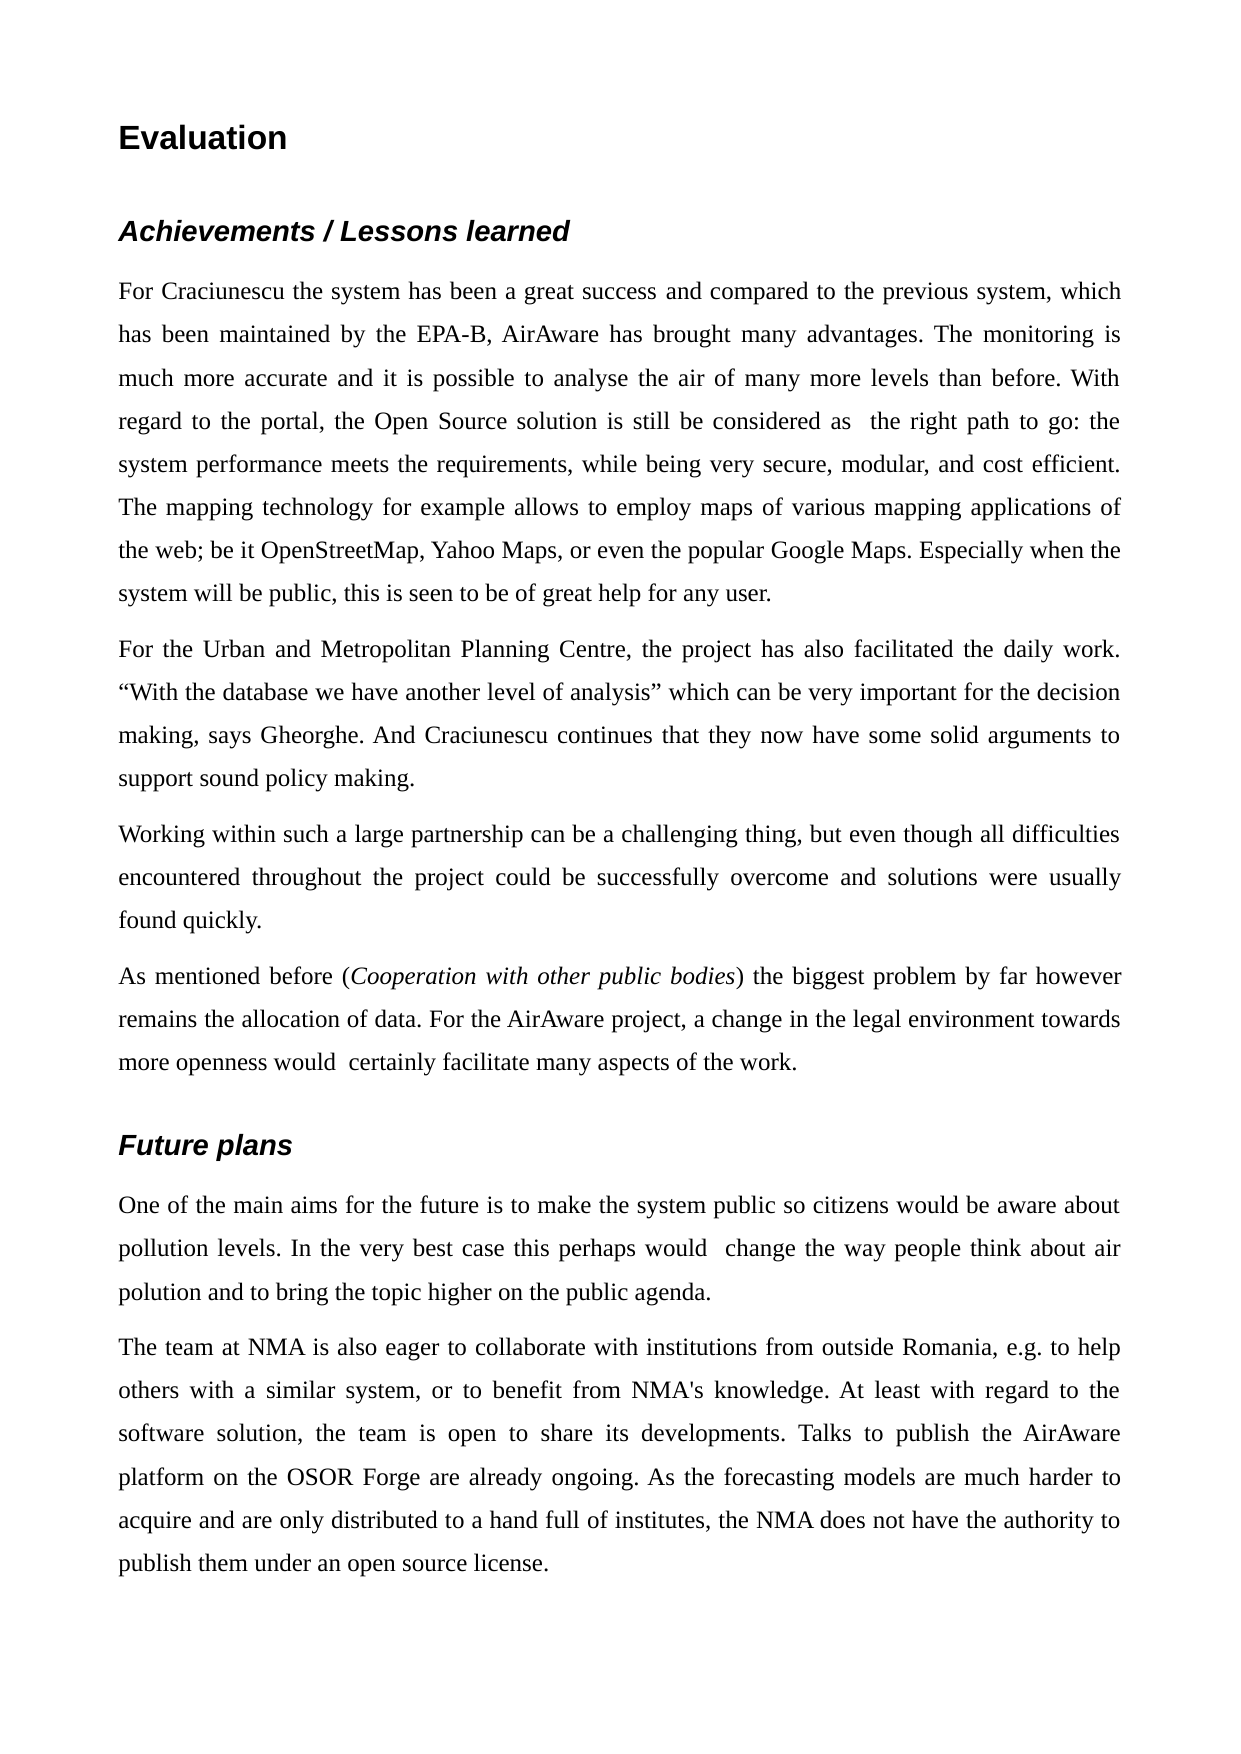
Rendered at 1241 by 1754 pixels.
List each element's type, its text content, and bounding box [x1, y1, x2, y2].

subtitle Future plans [118, 1128, 1122, 1161]
text For the Urban and Metropolitan Planning Centre, the project has also facilitated the daily work. “With the database we have another level of analysis” which can be very important for the decision making, says Gheorghe. And Craciunescu continues that they now have some solid arguments to support sound policy making. [118, 634, 1122, 792]
text Working within such a large partnership can be a challenging thing, but even though all difficulties encountered throughout the project could be successfully overcome and solutions were usually found quickly. [118, 819, 1122, 934]
subtitle Achievements / Lessons learned [118, 213, 1122, 247]
text One of the main aims for the future is to make the system public so citizens would be aware about pollution levels. In the very best case this perhaps would change the way people think about air polution and to bring the topic higher on the public agenda. [118, 1190, 1122, 1305]
text The team at NMA is also eager to collaborate with institutions from outside Romania, e.g. to help others with a similar system, or to benefit from NMA's knowledge. At least with regard to the software solution, the team is open to share its developments. Talks to publish the AirAware platform on the OSOR Forge are already ongoing. As the forecasting models are much harder to acquire and are only distributed to a hand full of institutes, the NMA does not have the authority to publish them under an open source license. [118, 1332, 1122, 1577]
text For Craciunescu the system has been a great success and compared to the previous system, which has been maintained by the EPA-B, AirAware has brought many advantages. The monitoring is much more accurate and it is possible to analyse the air of many more levels than before. With regard to the portal, the Open Source solution is still be considered as the right path to go: the system performance meets the requirements, while being very secure, modular, and cost efficient. The mapping technology for example allows to employ maps of various mapping applications of the web; be it OpenStreetMap, Yahoo Maps, or even the popular Google Maps. Especially when the system will be public, this is seen to be of great help for any user. [118, 276, 1122, 607]
subtitle Evaluation [118, 118, 1122, 157]
text As mentioned before (Cooperation with other public bodies) the biggest problem by far however remains the allocation of data. For the AirAware project, a change in the legal environment towards more openness would certainly facilitate many aspects of the work. [118, 961, 1122, 1076]
